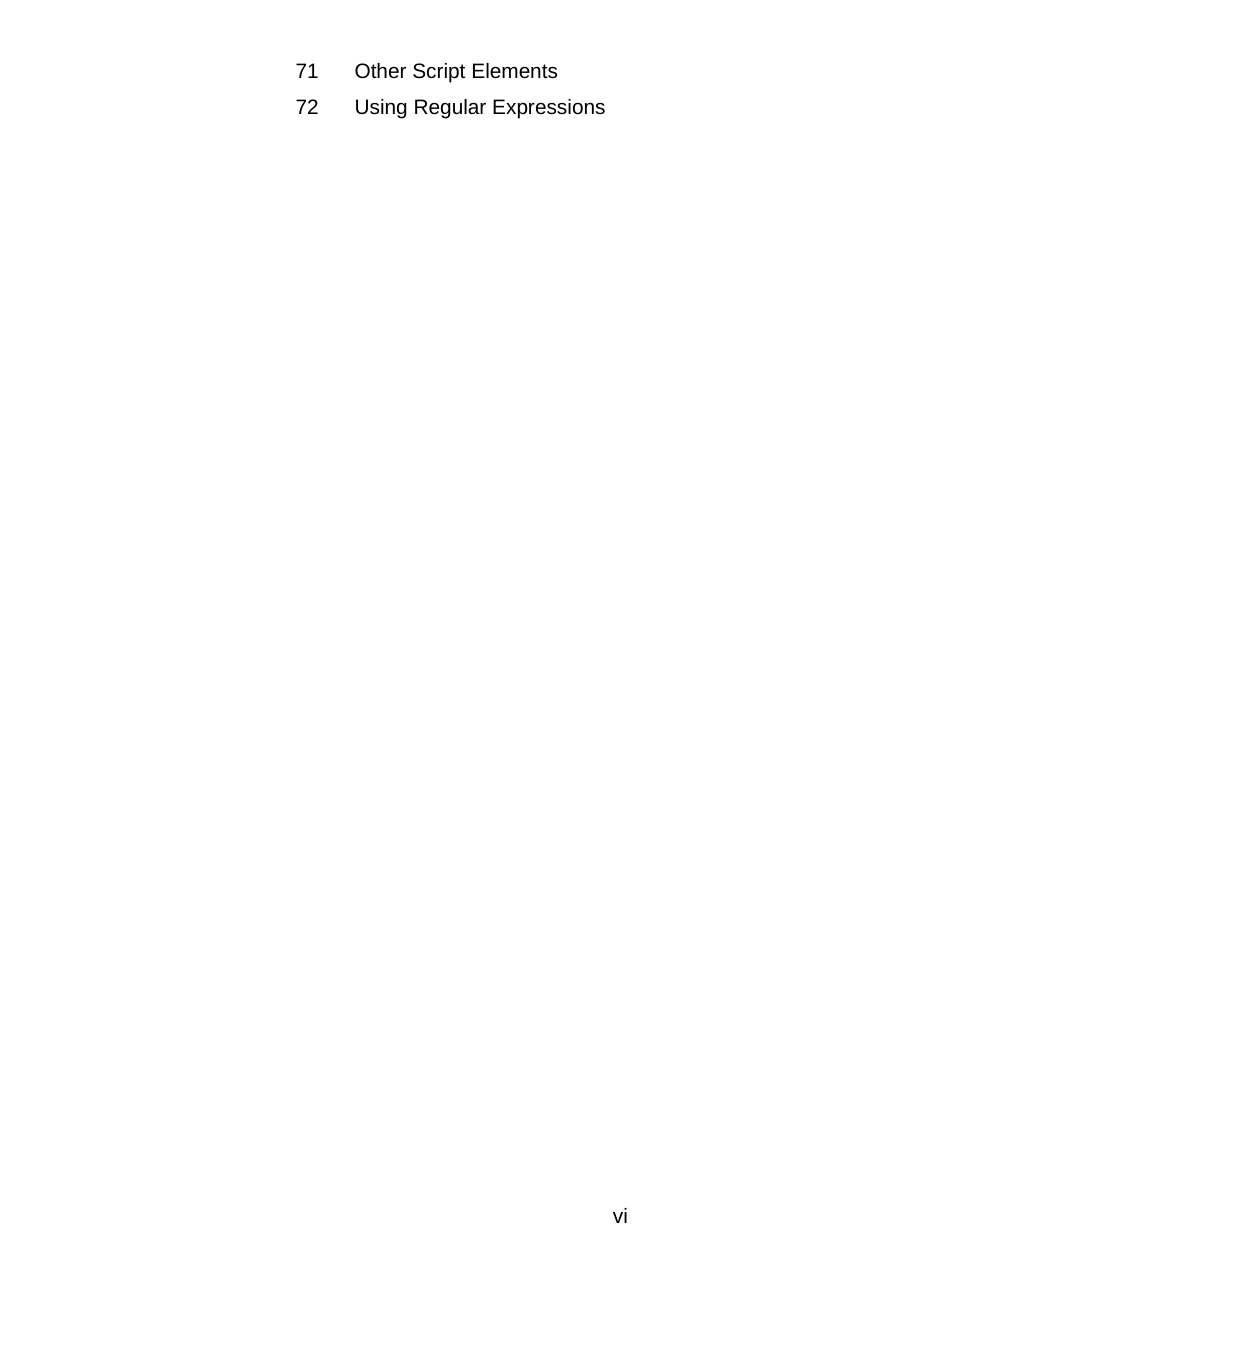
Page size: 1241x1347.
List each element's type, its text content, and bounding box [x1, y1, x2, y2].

text 72 Using Regular Expressions [118, 95, 1122, 119]
text 71 Other Script Elements [118, 59, 1122, 83]
